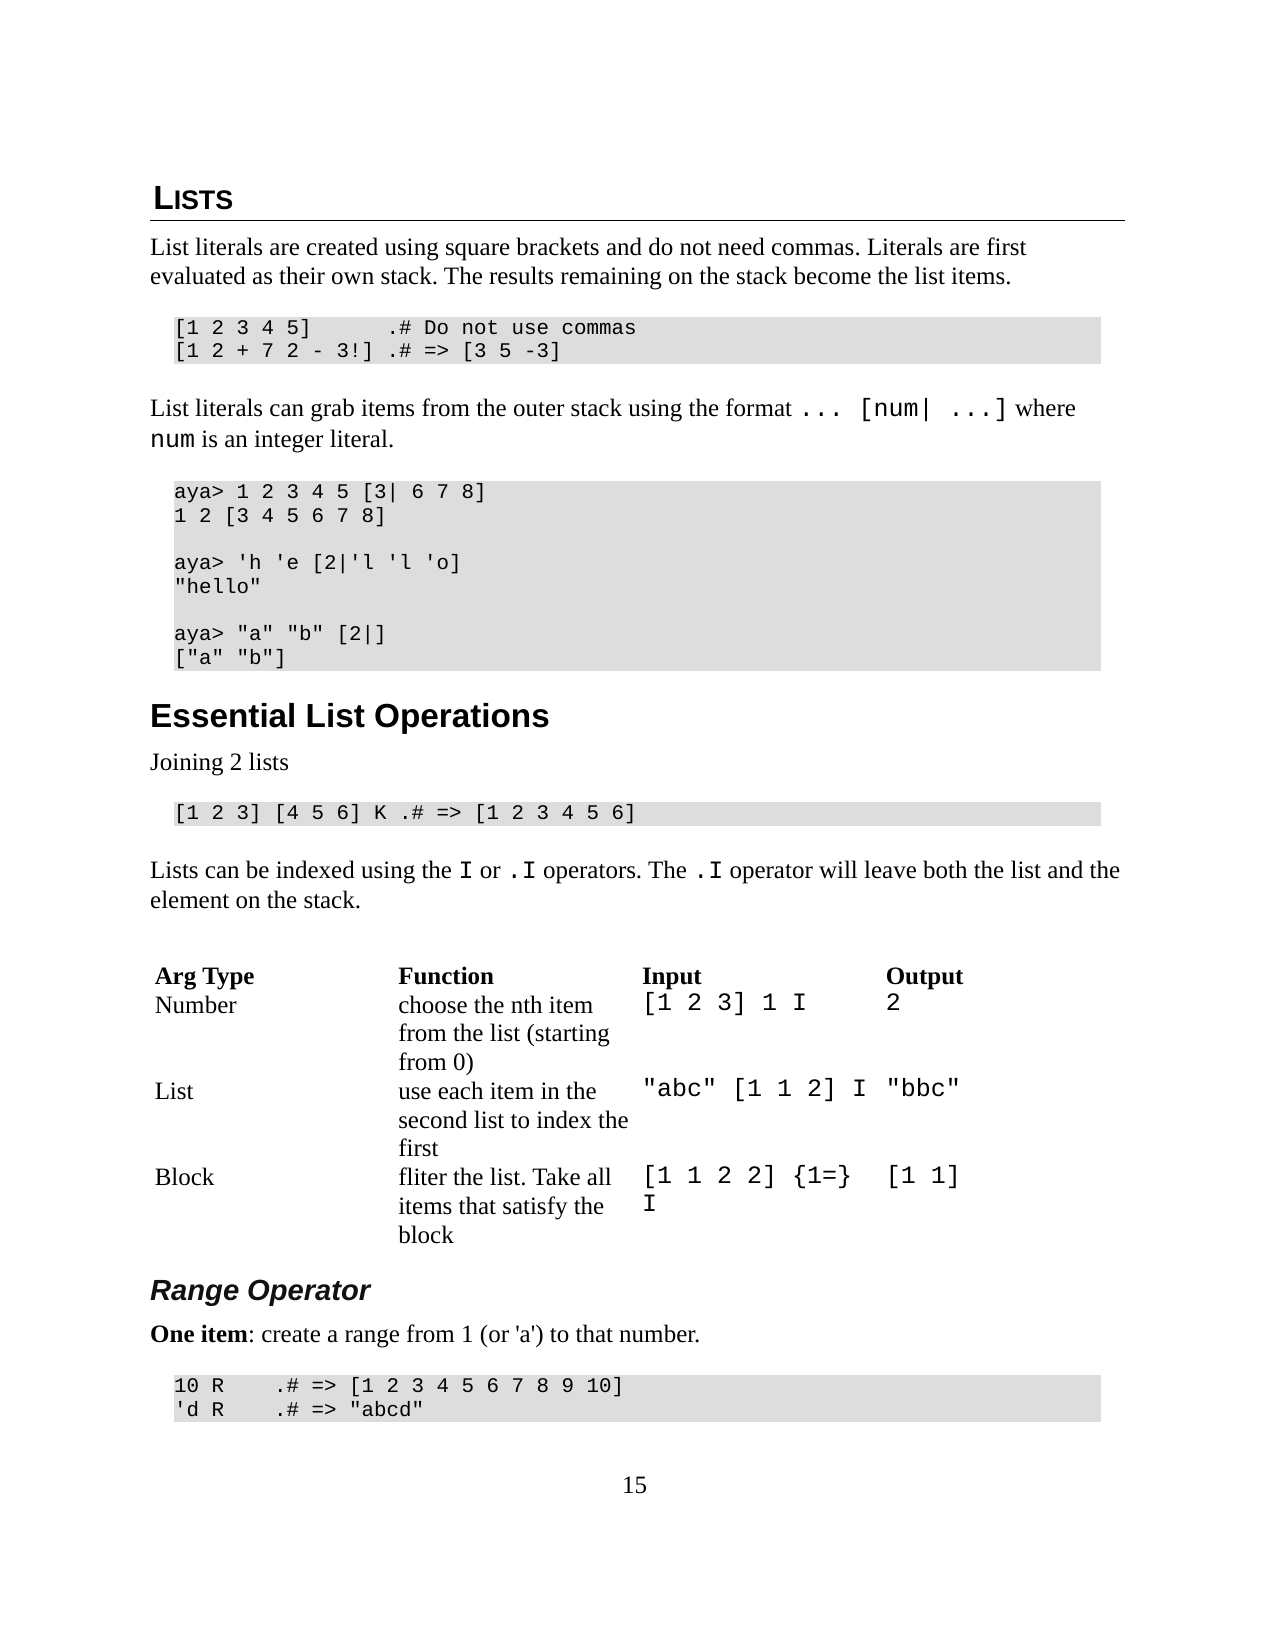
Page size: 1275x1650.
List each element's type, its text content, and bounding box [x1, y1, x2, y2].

text 10 R .# => [1 2 3 4 5 6 7 8 9 10] [174, 1375, 1101, 1399]
table_cell List [150, 1076, 394, 1162]
text Joining 2 lists [150, 747, 1125, 775]
text aya> 1 2 3 4 5 [3| 6 7 8] [174, 481, 1101, 505]
table_cell "abc" [1 1 2] I [638, 1076, 881, 1162]
table_cell [1 1 2 2] {1=} I [638, 1162, 881, 1248]
table_cell 2 [881, 990, 1125, 1076]
table_cell "bbc" [881, 1076, 1125, 1162]
table_cell Block [150, 1162, 394, 1248]
text Lists can be indexed using the I or .I operators. The .I operator will leave both the list and the element on the stack. [150, 855, 1125, 914]
table_cell [1 2 3] 1 I [638, 990, 881, 1076]
text aya> 'h 'e [2|'l 'l 'o] [174, 552, 1101, 576]
subtitle Essential List Operations [150, 696, 1125, 734]
table_header Function [394, 961, 637, 990]
text 1 2 [3 4 5 6 7 8] [174, 505, 1101, 529]
subtitle Range Operator [150, 1273, 1125, 1307]
text aya> "a" "b" [2|] [174, 623, 1101, 647]
table_cell fliter the list. Take all items that satisfy the block [394, 1162, 637, 1248]
text List literals can grab items from the outer stack using the format ... [num| ...] where num is an integer literal. [150, 393, 1125, 454]
table_cell use each item in the second list to index the first [394, 1076, 637, 1162]
table_header Output [881, 961, 1125, 990]
text List literals are created using square brackets and do not need commas. Literals are first evaluated as their own stack. The results remaining on the stack become the list items. [150, 232, 1125, 290]
text [1 2 3] [4 5 6] K .# => [1 2 3 4 5 6] [174, 802, 1101, 826]
table_header Input [638, 961, 881, 990]
table_cell Number [150, 990, 394, 1076]
subtitle Lists [150, 175, 1125, 220]
text "hello" [174, 576, 1101, 600]
table_header Arg Type [150, 961, 394, 990]
text One item: create a range from 1 (or 'a') to that number. [150, 1319, 1125, 1348]
text 'd R .# => "abcd" [174, 1399, 1101, 1422]
table_cell choose the nth item from the list (starting from 0) [394, 990, 637, 1076]
table_cell [1 1] [881, 1162, 1125, 1248]
text [1 2 3 4 5] .# Do not use commas [174, 317, 1101, 340]
text [1 2 + 7 2 - 3!] .# => [3 5 -3] [174, 340, 1101, 364]
text ["a" "b"] [174, 647, 1101, 671]
